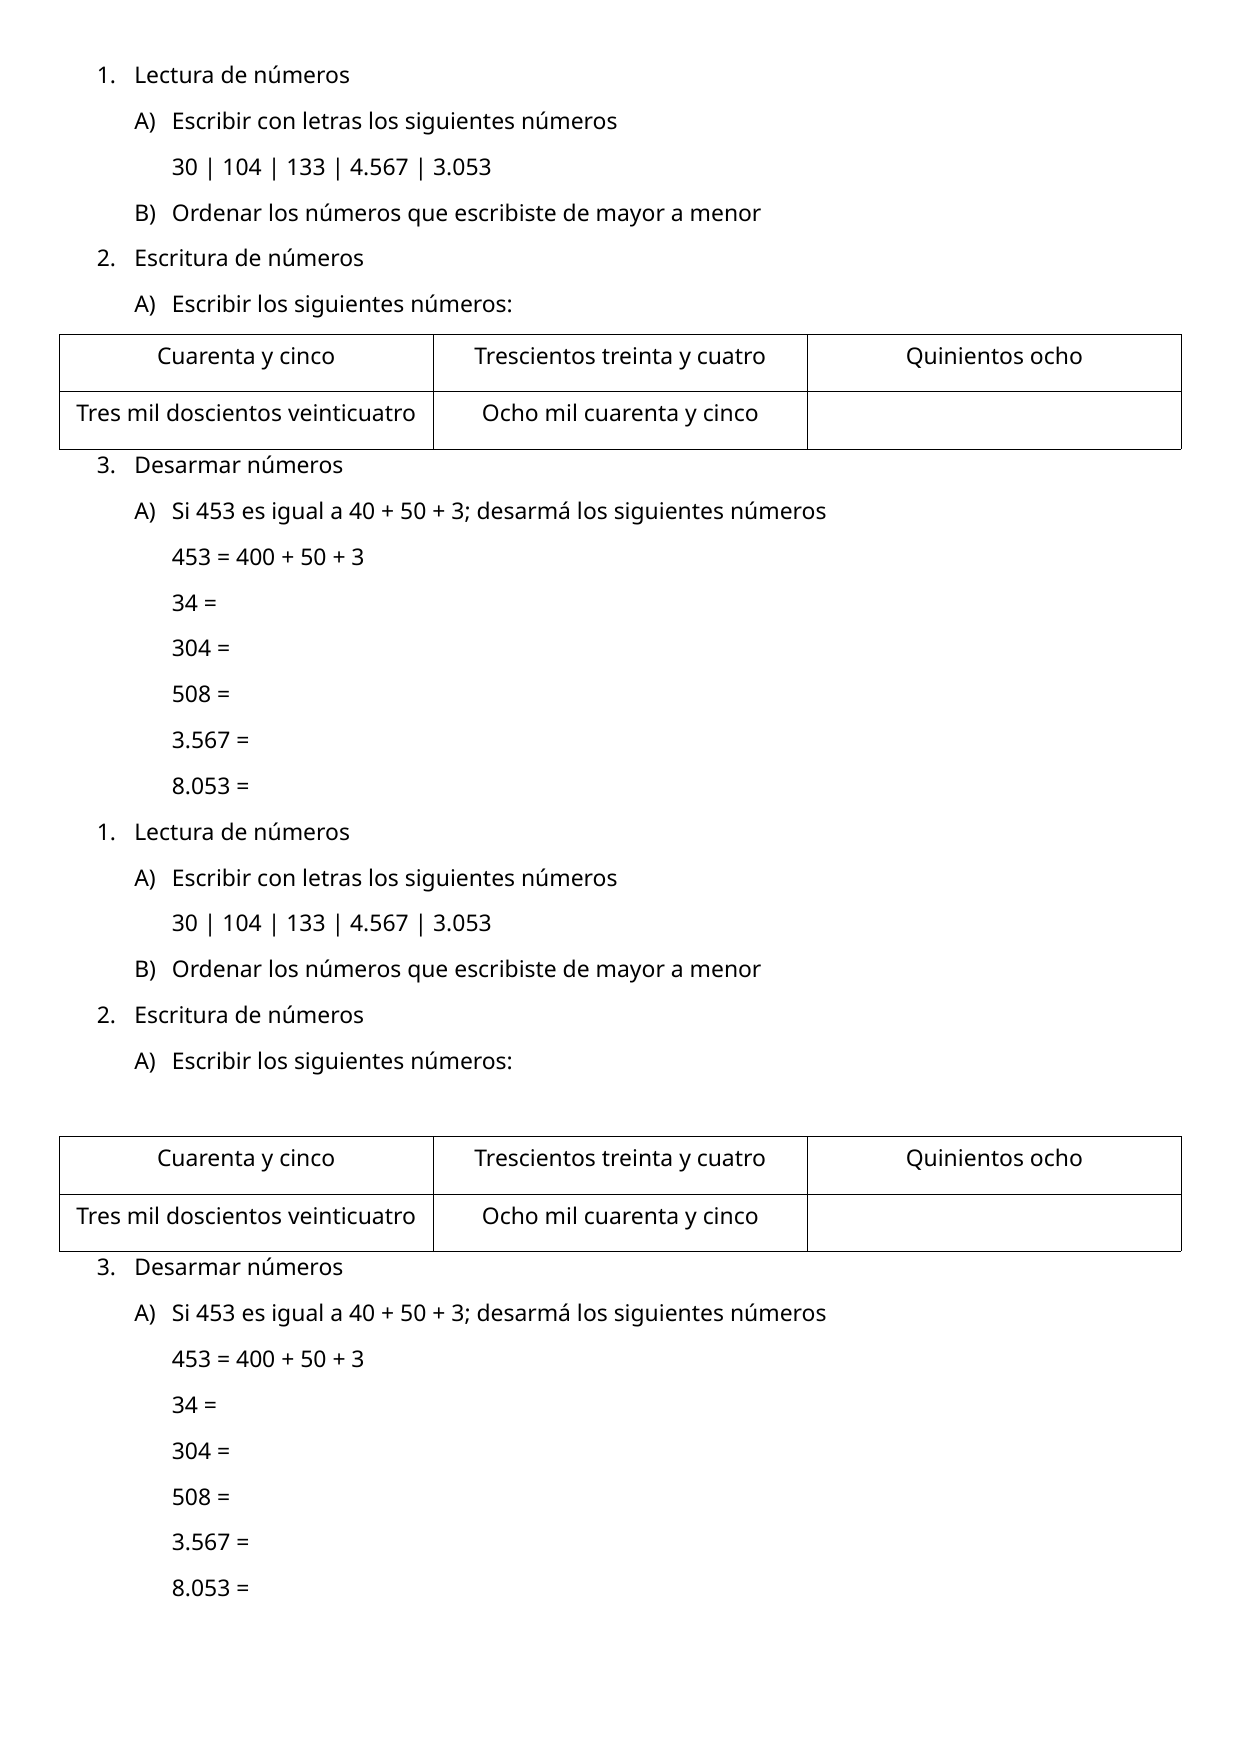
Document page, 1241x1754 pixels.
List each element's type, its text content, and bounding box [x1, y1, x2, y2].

table_cell [808, 392, 1181, 449]
list Si 453 es igual a 40 + 50 + 3; desarmá los siguientes números [134, 1297, 1181, 1328]
list 508 = [134, 678, 1181, 709]
list 508 = [134, 1481, 1181, 1512]
list Lectura de números [97, 816, 1181, 847]
list Si 453 es igual a 40 + 50 + 3; desarmá los siguientes números [134, 495, 1181, 526]
table_cell Ocho mil cuarenta y cinco [434, 392, 807, 449]
list Escribir con letras los siguientes números [134, 105, 1181, 136]
table_header Trescientos treinta y cuatro [434, 1137, 807, 1194]
table_header Cuarenta y cinco [60, 335, 433, 391]
table_cell Ocho mil cuarenta y cinco [434, 1195, 807, 1251]
list 3.567 = [134, 1526, 1181, 1558]
list Escritura de números [97, 242, 1181, 274]
table_header Trescientos treinta y cuatro [434, 335, 807, 391]
table_cell [808, 1195, 1181, 1251]
list 3.567 = [134, 724, 1181, 755]
list Desarmar números [97, 450, 1181, 480]
list 8.053 = [134, 1572, 1181, 1603]
list Escribir los siguientes números: [134, 288, 1181, 319]
list Escritura de números [97, 999, 1181, 1030]
table_cell Tres mil doscientos veinticuatro [60, 392, 433, 449]
list Escribir los siguientes números: [134, 1045, 1181, 1076]
list Ordenar los números que escribiste de mayor a menor [134, 197, 1181, 228]
list 8.053 = [134, 770, 1181, 801]
list 453 = 400 + 50 + 3 [134, 1343, 1181, 1374]
list Escribir con letras los siguientes números [134, 861, 1181, 893]
list 34 = [134, 586, 1181, 618]
list 304 = [134, 1435, 1181, 1466]
list 453 = 400 + 50 + 3 [134, 541, 1181, 572]
list 304 = [134, 632, 1181, 663]
table_header Cuarenta y cinco [60, 1137, 433, 1194]
list 30 | 104 | 133 | 4.567 | 3.053 [134, 151, 1181, 182]
table_header Quinientos ocho [808, 1137, 1181, 1194]
table_header Quinientos ocho [808, 335, 1181, 391]
list Lectura de números [97, 59, 1181, 90]
list Desarmar números [97, 1252, 1181, 1283]
table_cell Tres mil doscientos veinticuatro [60, 1195, 433, 1251]
list Ordenar los números que escribiste de mayor a menor [134, 953, 1181, 984]
list 30 | 104 | 133 | 4.567 | 3.053 [134, 907, 1181, 938]
list 34 = [134, 1389, 1181, 1420]
